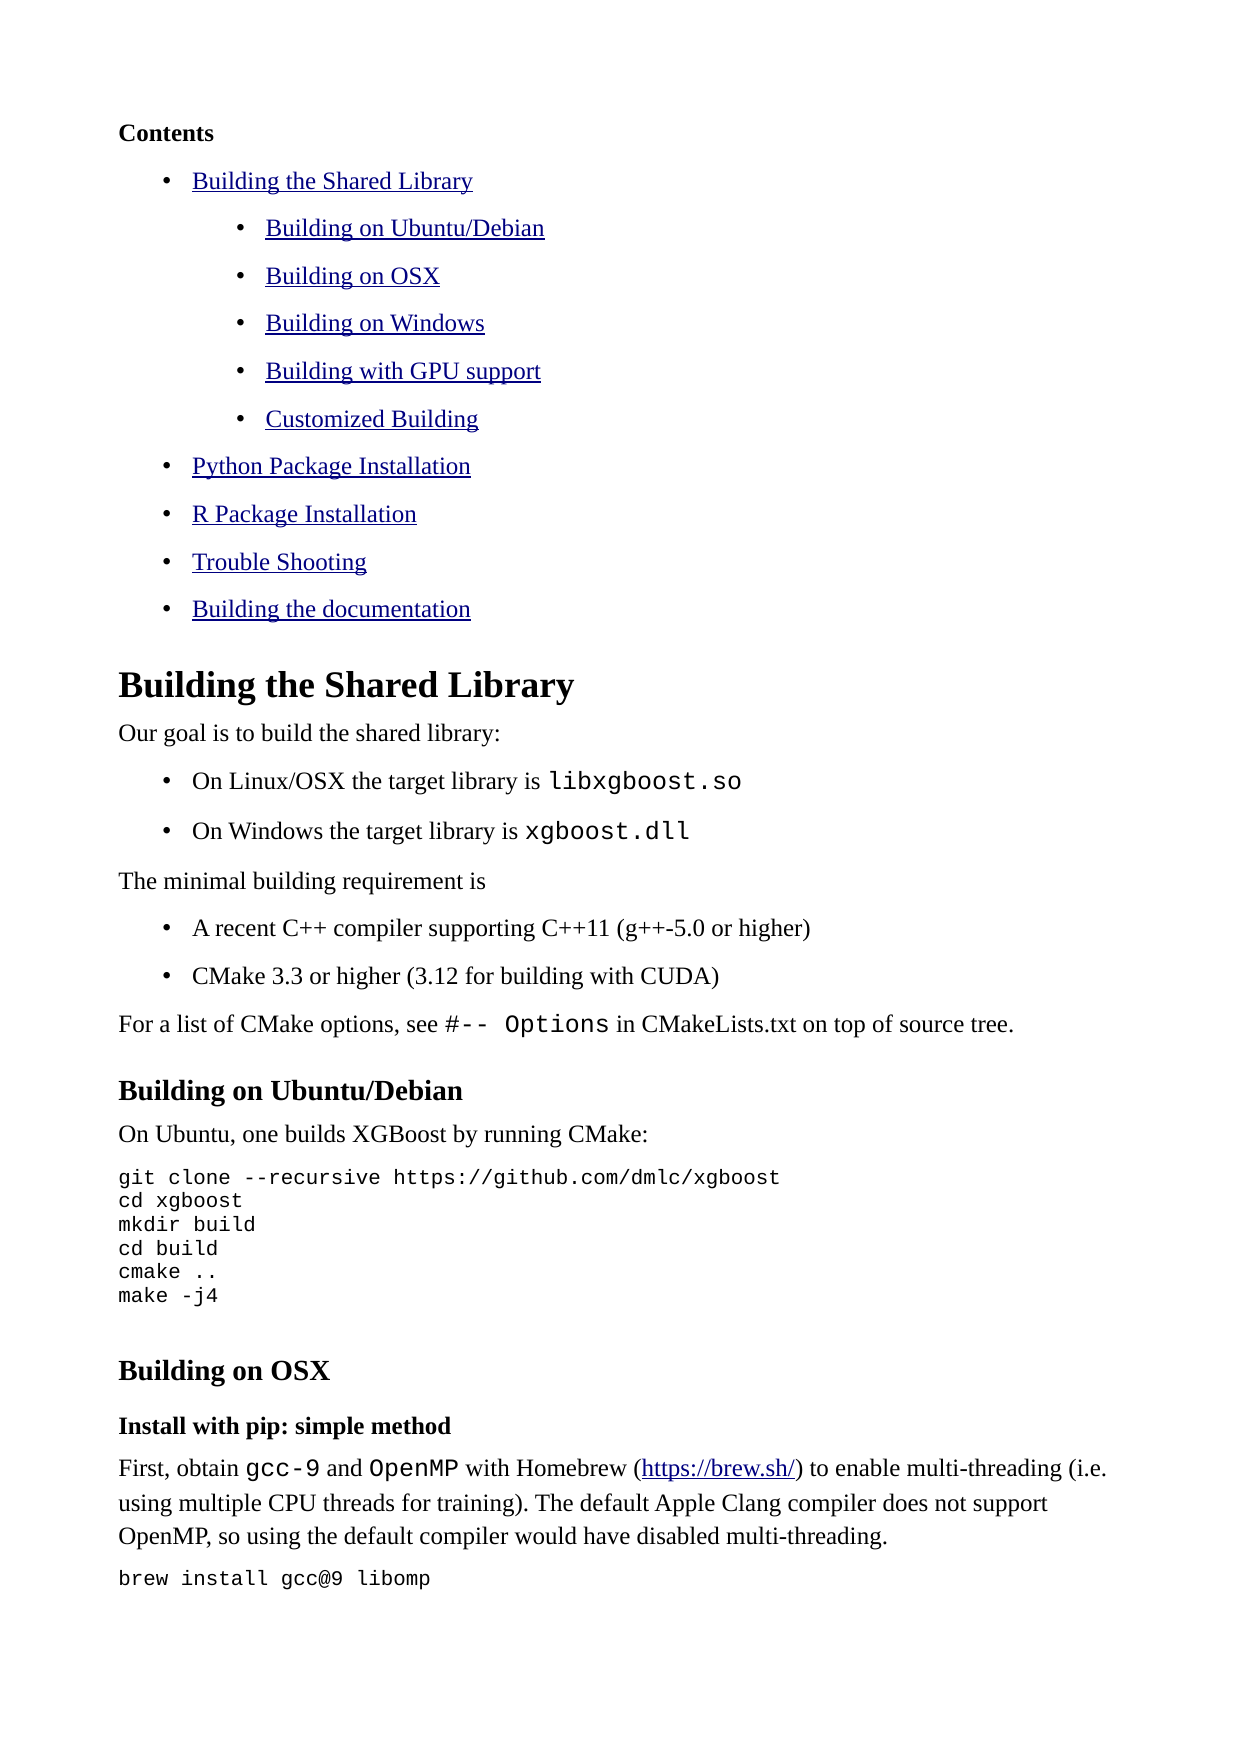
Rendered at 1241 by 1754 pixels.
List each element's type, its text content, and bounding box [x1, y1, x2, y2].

subtitle Building the Shared Library [118, 663, 1122, 706]
text make -j4 [118, 1285, 1122, 1309]
text Contents [118, 118, 1122, 147]
list CMake 3.3 or higher (3.12 for building with CUDA) [162, 961, 1122, 990]
subtitle Building on OSX [118, 1353, 1122, 1386]
list Building the Shared Library [162, 166, 1122, 194]
text For a list of CMake options, see #-- Options in CMakeLists.txt on top of source tree. [118, 1009, 1122, 1039]
text brew install gcc@9 libomp [118, 1568, 1122, 1592]
text cd build [118, 1238, 1122, 1261]
list Building on Windows [236, 308, 1122, 337]
text Our goal is to build the shared library: [118, 718, 1122, 747]
text cd xgboost [118, 1191, 1122, 1214]
text cmake .. [118, 1261, 1122, 1285]
list Building the documentation [162, 594, 1122, 623]
text The minimal building requirement is [118, 866, 1122, 894]
list Trouble Shooting [162, 547, 1122, 575]
list A recent C++ compiler supporting C++11 (g++-5.0 or higher) [162, 913, 1122, 942]
text git clone --recursive https://github.com/dmlc/xgboost [118, 1167, 1122, 1191]
subtitle Building on Ubuntu/Debian [118, 1073, 1122, 1107]
text First, obtain gcc-9 and OpenMP with Homebrew (https://brew.sh/) to enable multi-threading (i.e. using multiple CPU threads for training). The default Apple Clang compiler does not support OpenMP, so using the default compiler would have disabled multi-threading. [118, 1453, 1122, 1549]
text On Ubuntu, one builds XGBoost by running CMake: [118, 1119, 1122, 1148]
list Customized Building [236, 404, 1122, 432]
text mkdir build [118, 1214, 1122, 1238]
list R Package Installation [162, 499, 1122, 528]
subtitle Install with pip: simple method [118, 1411, 1122, 1440]
list On Linux/OSX the target library is libxgboost.so [162, 766, 1122, 797]
list Building on OSX [236, 261, 1122, 290]
list Building on Ubuntu/Debian [236, 213, 1122, 242]
list Building with GPU support [236, 356, 1122, 385]
list Python Package Installation [162, 451, 1122, 480]
list On Windows the target library is xgboost.dll [162, 816, 1122, 847]
